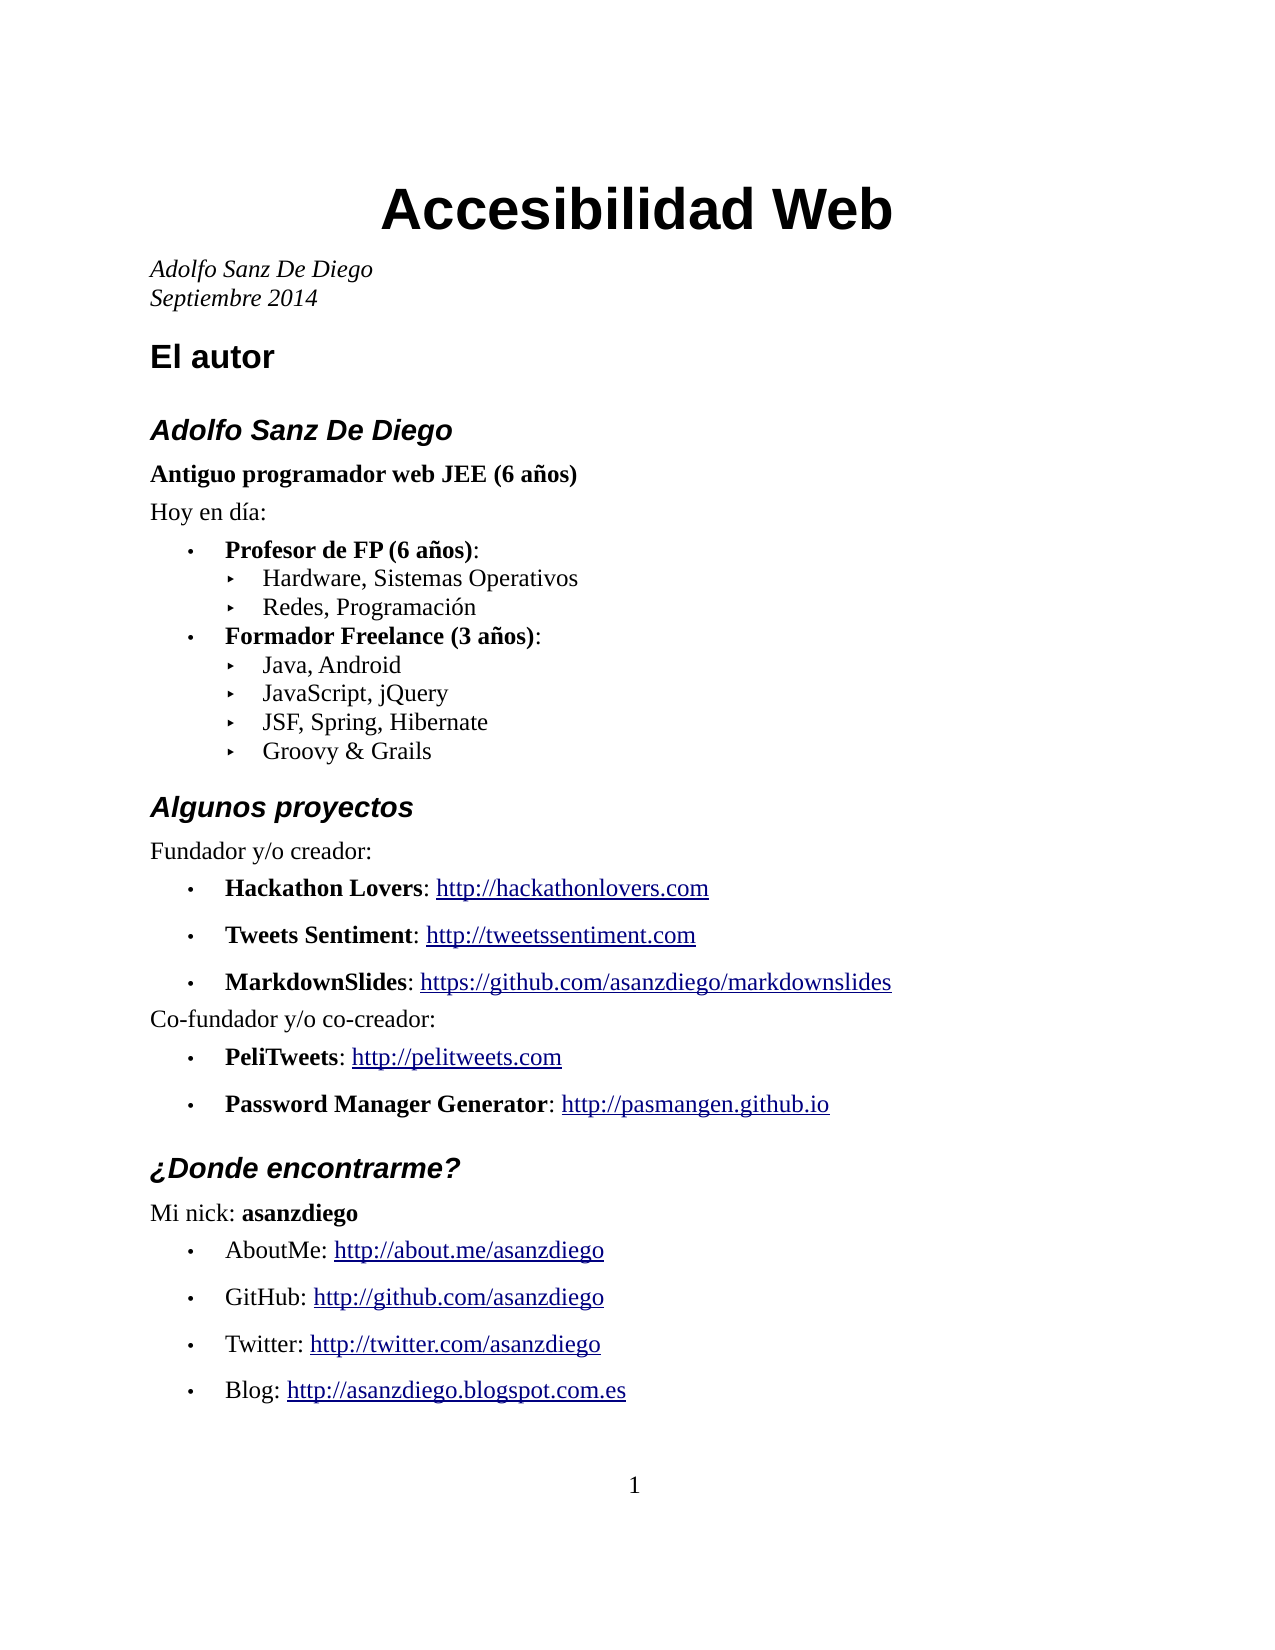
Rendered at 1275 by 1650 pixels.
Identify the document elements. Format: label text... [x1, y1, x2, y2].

text Septiembre 2014 [150, 283, 1125, 312]
text Fundador y/o creador: [150, 836, 1125, 864]
list Java, Android [225, 650, 1125, 678]
list Password Manager Generator: http://pasmangen.github.io [187, 1089, 1125, 1118]
title Accesibilidad Web [150, 175, 1125, 242]
subtitle Algunos proyectos [150, 790, 1125, 823]
list MarkdownSlides: https://github.com/asanzdiego/markdownslides [187, 967, 1125, 996]
subtitle ¿Donde encontrarme? [150, 1152, 1125, 1185]
list Profesor de FP (6 años): [187, 535, 1125, 563]
list PeliTweets: http://pelitweets.com [187, 1042, 1125, 1071]
list GitHub: http://github.com/asanzdiego [187, 1282, 1125, 1311]
subtitle El autor [150, 337, 1125, 376]
list Hackathon Lovers: http://hackathonlovers.com [187, 873, 1125, 902]
text Antiguo programador web JEE (6 años) [150, 459, 1125, 488]
list Blog: http://asanzdiego.blogspot.com.es [187, 1375, 1125, 1404]
list JavaScript, jQuery [225, 678, 1125, 707]
list Twitter: http://twitter.com/asanzdiego [187, 1329, 1125, 1357]
list AboutMe: http://about.me/asanzdiego [187, 1235, 1125, 1264]
list Tweets Sentiment: http://tweetssentiment.com [187, 920, 1125, 949]
subtitle Adolfo Sanz De Diego [150, 413, 1125, 447]
list Redes, Programación [225, 592, 1125, 621]
list Groovy & Grails [225, 736, 1125, 765]
list Formador Freelance (3 años): [187, 621, 1125, 650]
text Mi nick: asanzdiego [150, 1198, 1125, 1226]
list Hardware, Sistemas Operativos [225, 563, 1125, 592]
text Adolfo Sanz De Diego [150, 254, 1125, 283]
text Co-fundador y/o co-creador: [150, 1004, 1125, 1033]
text Hoy en día: [150, 497, 1125, 526]
list JSF, Spring, Hibernate [225, 707, 1125, 736]
